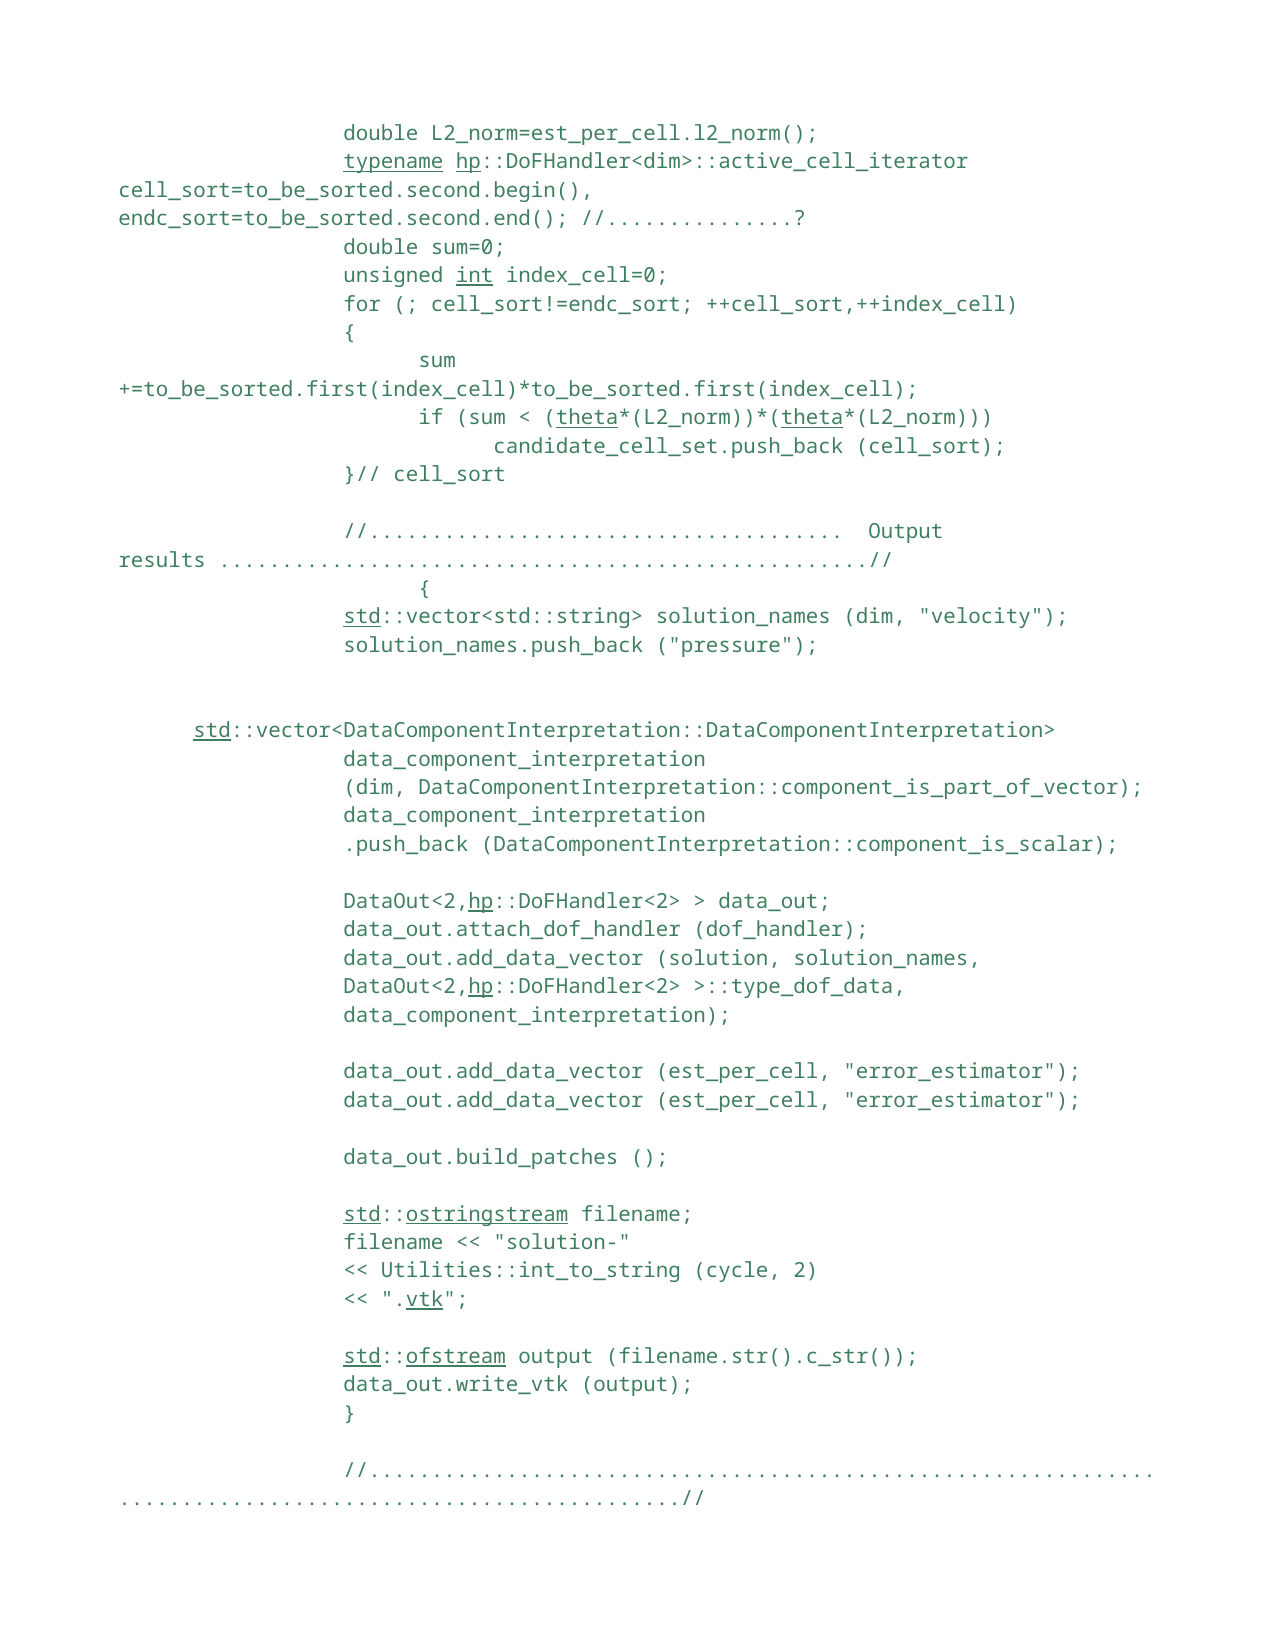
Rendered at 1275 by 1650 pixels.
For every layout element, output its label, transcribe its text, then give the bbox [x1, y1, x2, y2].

text //...................................... Output results ....................................................// [118, 516, 1157, 573]
text } [118, 1398, 1157, 1426]
text filename << "solution-" [118, 1227, 1157, 1256]
text data_component_interpretation [118, 744, 1157, 772]
text std::ostringstream filename; [118, 1199, 1157, 1227]
text { [118, 317, 1157, 346]
text for (; cell_sort!=endc_sort; ++cell_sort,++index_cell) [118, 289, 1157, 317]
text data_component_interpretation [118, 801, 1157, 829]
text sum +=to_be_sorted.first(index_cell)*to_be_sorted.first(index_cell); [118, 346, 1157, 402]
text (dim, DataComponentInterpretation::component_is_part_of_vector); [118, 772, 1157, 801]
text typename hp::DoFHandler<dim>::active_cell_iterator cell_sort=to_be_sorted.second.begin(), endc_sort=to_be_sorted.second.end(); //...............? [118, 147, 1157, 232]
text double L2_norm=est_per_cell.l2_norm(); [118, 118, 1157, 147]
text //............................................................................................................// [118, 1455, 1157, 1512]
text candidate_cell_set.push_back (cell_sort); [118, 431, 1157, 459]
text solution_names.push_back ("pressure"); [118, 630, 1157, 658]
text std::vector<std::string> solution_names (dim, "velocity"); [118, 602, 1157, 630]
text if (sum < (theta*(L2_norm))*(theta*(L2_norm))) [118, 402, 1157, 431]
text DataOut<2,hp::DoFHandler<2> >::type_dof_data, [118, 971, 1157, 1000]
text data_component_interpretation); [118, 1000, 1157, 1028]
text << ".vtk"; [118, 1284, 1157, 1312]
text data_out.add_data_vector (est_per_cell, "error_estimator"); [118, 1085, 1157, 1113]
text << Utilities::int_to_string (cycle, 2) [118, 1256, 1157, 1284]
text data_out.write_vtk (output); [118, 1369, 1157, 1398]
text std::vector<DataComponentInterpretation::DataComponentInterpretation> [118, 687, 1157, 744]
text .push_back (DataComponentInterpretation::component_is_scalar); [118, 829, 1157, 857]
text data_out.add_data_vector (solution, solution_names, [118, 943, 1157, 971]
text std::ofstream output (filename.str().c_str()); [118, 1341, 1157, 1369]
text unsigned int index_cell=0; [118, 260, 1157, 289]
text data_out.build_patches (); [118, 1142, 1157, 1170]
text DataOut<2,hp::DoFHandler<2> > data_out; [118, 886, 1157, 914]
text double sum=0; [118, 232, 1157, 260]
text }// cell_sort [118, 459, 1157, 488]
text { [118, 573, 1157, 602]
text data_out.attach_dof_handler (dof_handler); [118, 914, 1157, 943]
text data_out.add_data_vector (est_per_cell, "error_estimator"); [118, 1057, 1157, 1085]
